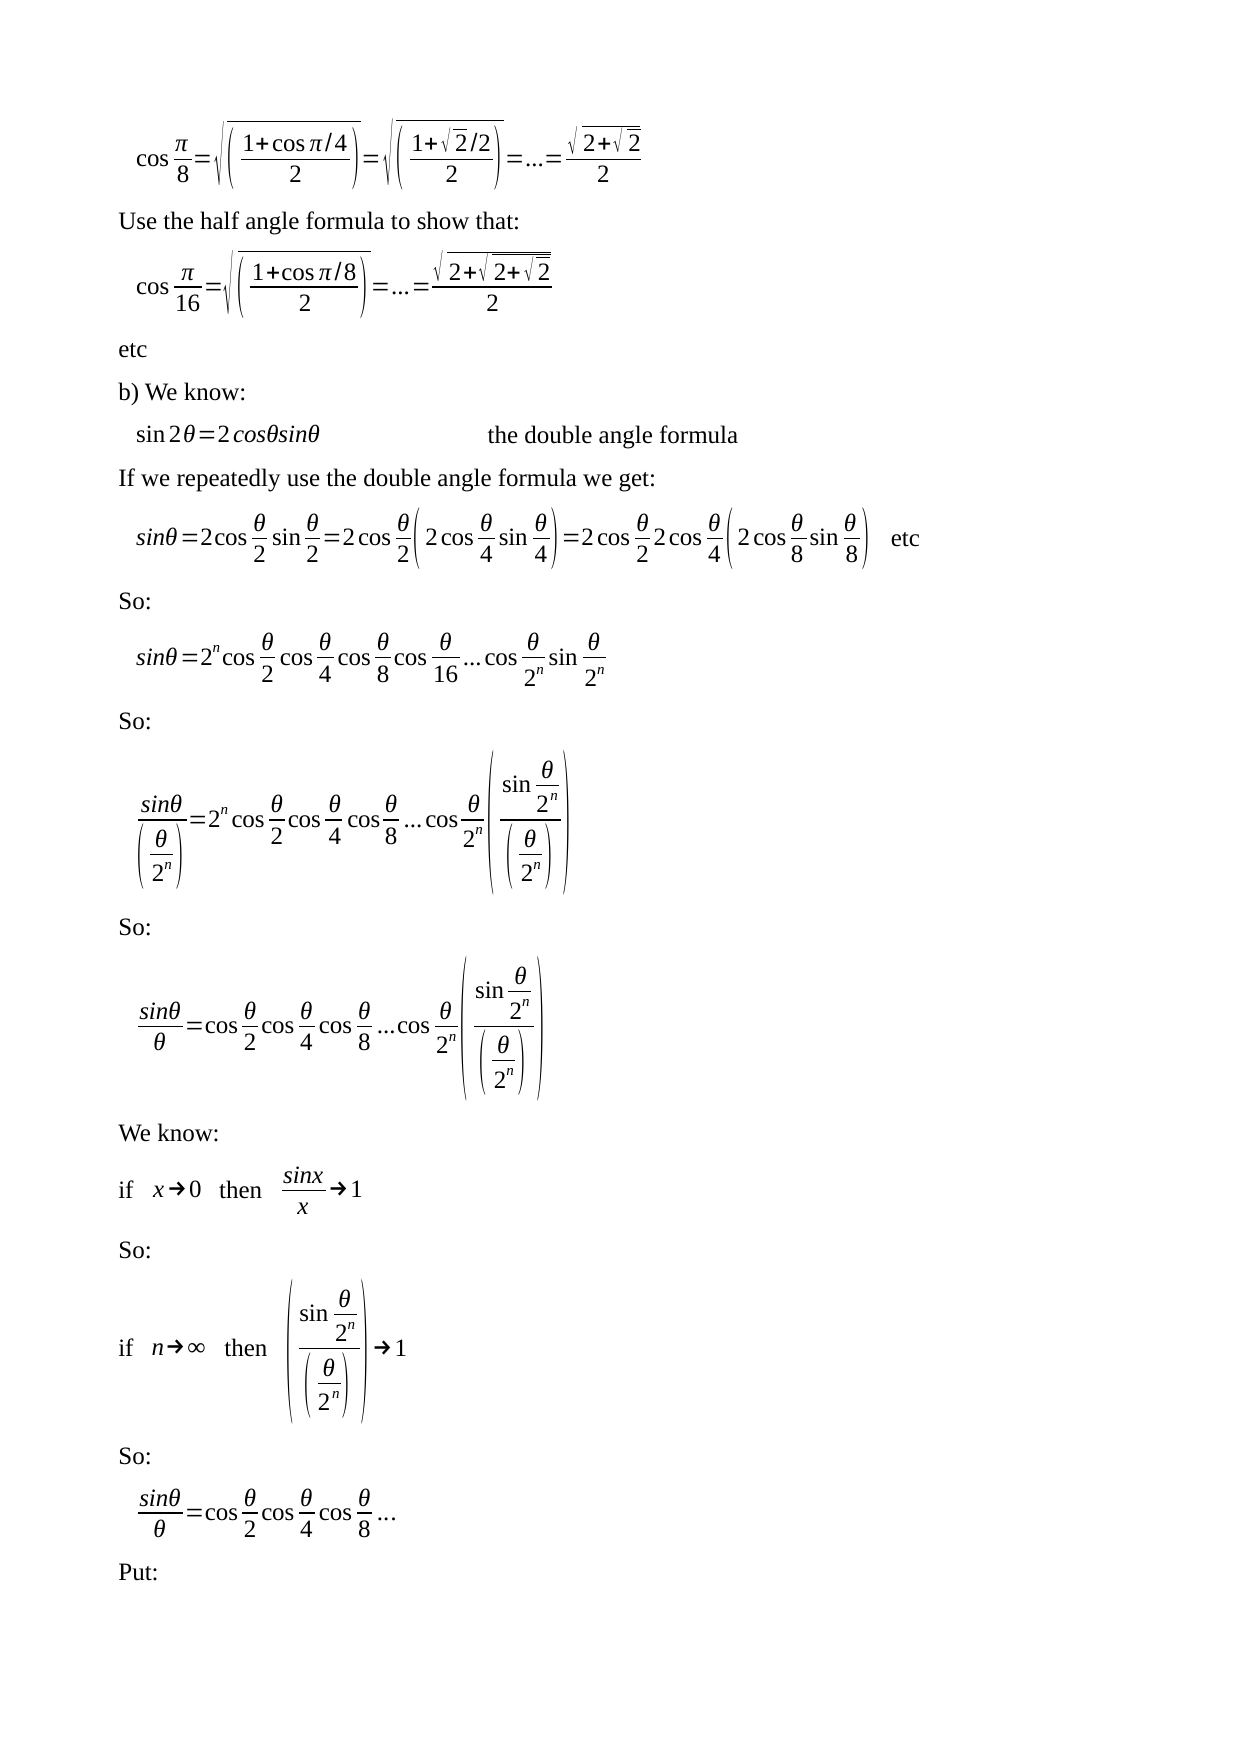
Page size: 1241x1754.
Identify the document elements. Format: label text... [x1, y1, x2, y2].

text If we repeatedly use the double angle formula we get: [118, 463, 1122, 492]
text ifthen [118, 1278, 1122, 1427]
text So: [118, 912, 1122, 941]
text etc [118, 506, 1122, 571]
text So: [118, 1235, 1122, 1263]
text etc [118, 334, 1122, 363]
text So: [118, 586, 1122, 614]
text b) We know: [118, 377, 1122, 406]
text We know: [118, 1118, 1122, 1147]
text Put: [118, 1557, 1122, 1586]
text So: [118, 706, 1122, 734]
text the double angle formula [118, 420, 1122, 449]
text Use the half angle formula to show that: [118, 206, 1122, 234]
text ifthen [118, 1161, 1122, 1220]
text So: [118, 1441, 1122, 1470]
